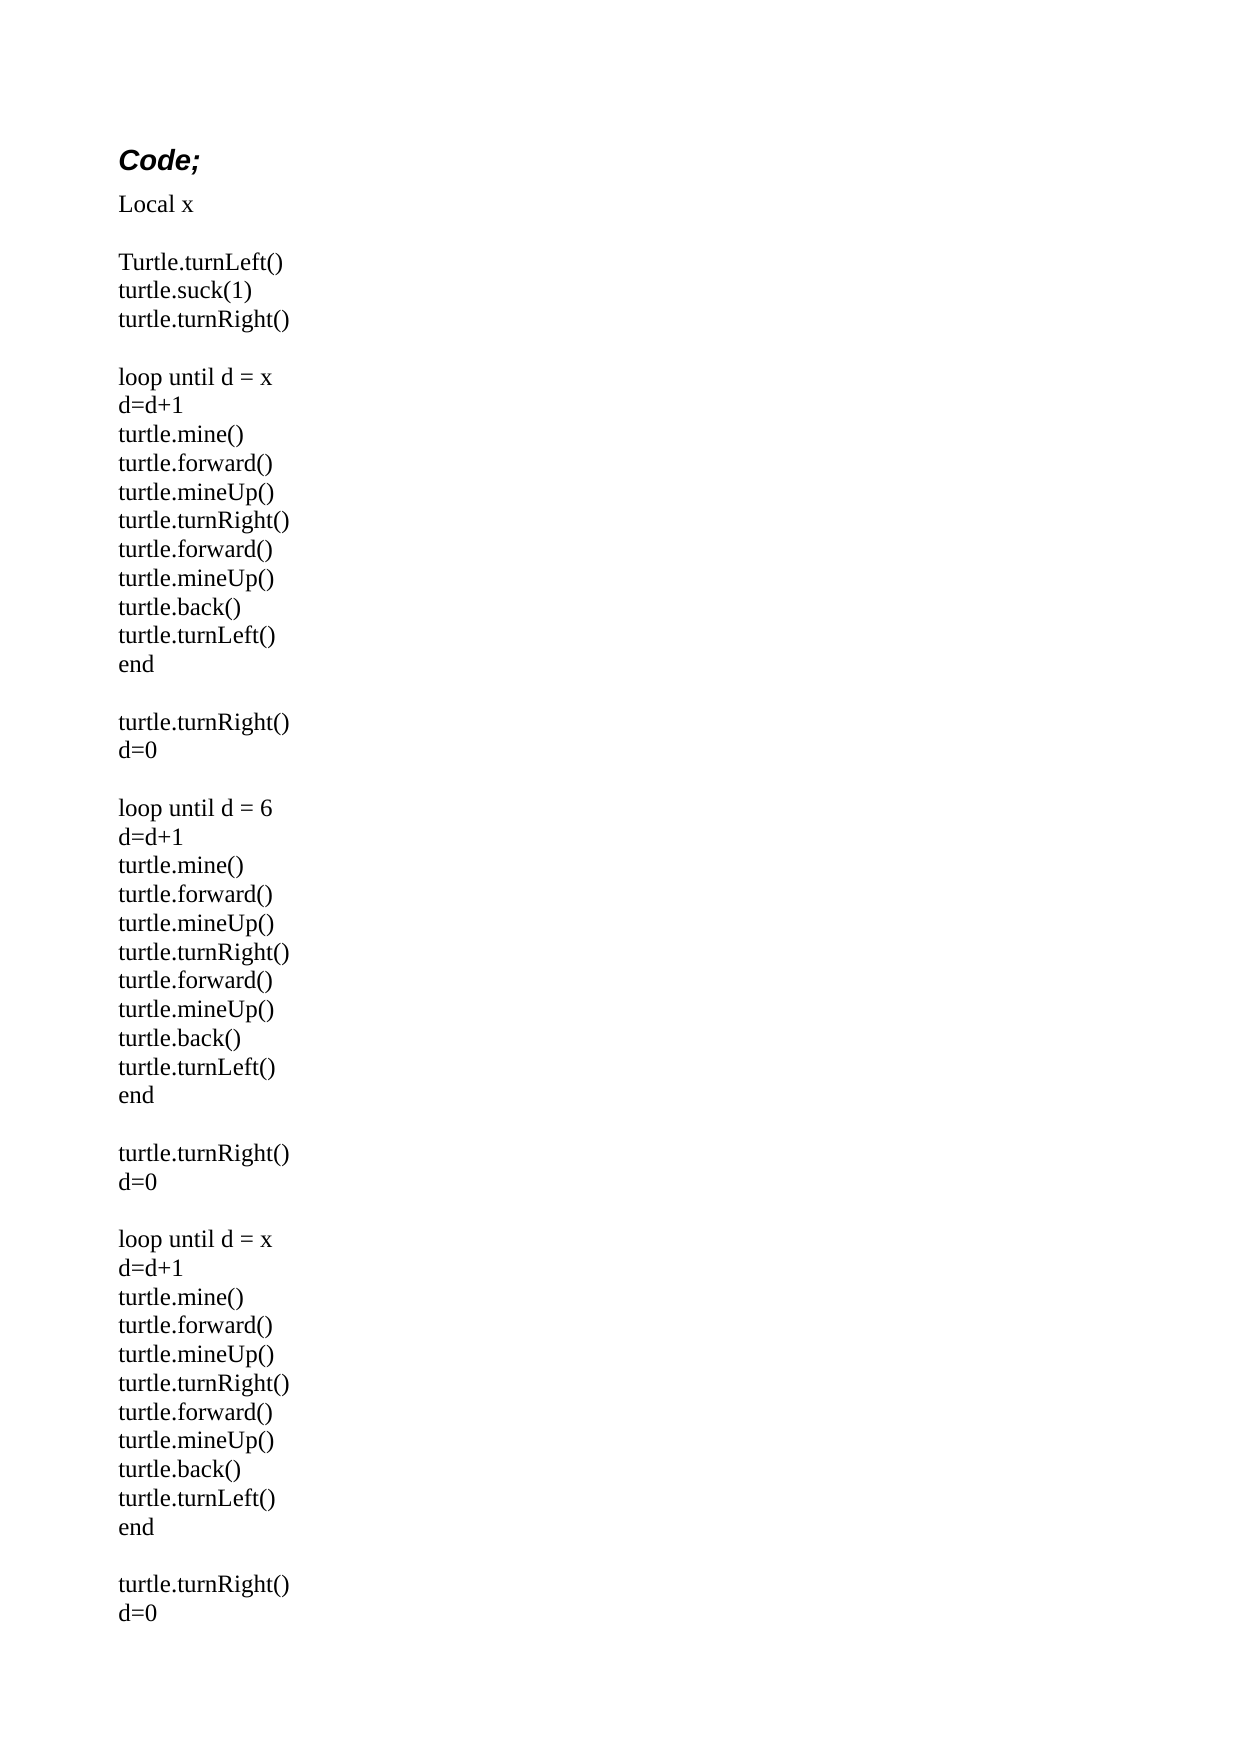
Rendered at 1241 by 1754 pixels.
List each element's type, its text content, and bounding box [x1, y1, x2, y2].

text turtle.mine() [118, 1282, 1122, 1310]
text turtle.mineUp() [118, 1339, 1122, 1368]
text turtle.back() [118, 1023, 1122, 1052]
text turtle.back() [118, 592, 1122, 620]
text turtle.forward() [118, 965, 1122, 994]
text end [118, 649, 1122, 678]
text end [118, 1080, 1122, 1109]
text Turtle.turnLeft() [118, 247, 1122, 275]
text turtle.back() [118, 1454, 1122, 1483]
text turtle.mineUp() [118, 563, 1122, 592]
text turtle.mine() [118, 419, 1122, 448]
text turtle.turnRight() [118, 505, 1122, 534]
text turtle.mineUp() [118, 994, 1122, 1023]
text turtle.forward() [118, 1310, 1122, 1339]
text d=d+1 [118, 1253, 1122, 1282]
text d=0 [118, 735, 1122, 764]
text turtle.turnRight() [118, 1368, 1122, 1397]
text turtle.mineUp() [118, 477, 1122, 505]
text turtle.turnRight() [118, 1138, 1122, 1167]
text d=0 [118, 1167, 1122, 1195]
text turtle.turnLeft() [118, 620, 1122, 649]
text Local x [118, 189, 1122, 218]
text turtle.turnLeft() [118, 1483, 1122, 1512]
subtitle Code; [118, 143, 1122, 177]
text turtle.forward() [118, 448, 1122, 477]
text loop until d = x [118, 362, 1122, 390]
text end [118, 1512, 1122, 1540]
text turtle.turnRight() [118, 707, 1122, 735]
text turtle.turnLeft() [118, 1052, 1122, 1080]
text turtle.turnRight() [118, 1569, 1122, 1598]
text d=d+1 [118, 822, 1122, 850]
text turtle.turnRight() [118, 937, 1122, 965]
text turtle.forward() [118, 1397, 1122, 1425]
text turtle.mineUp() [118, 1425, 1122, 1454]
text d=0 [118, 1598, 1122, 1627]
text loop until d = 6 [118, 793, 1122, 822]
text turtle.forward() [118, 534, 1122, 563]
text loop until d = x [118, 1224, 1122, 1253]
text d=d+1 [118, 390, 1122, 419]
text turtle.forward() [118, 879, 1122, 908]
text turtle.turnRight() [118, 304, 1122, 333]
text turtle.mineUp() [118, 908, 1122, 937]
text turtle.suck(1) [118, 275, 1122, 304]
text turtle.mine() [118, 850, 1122, 879]
